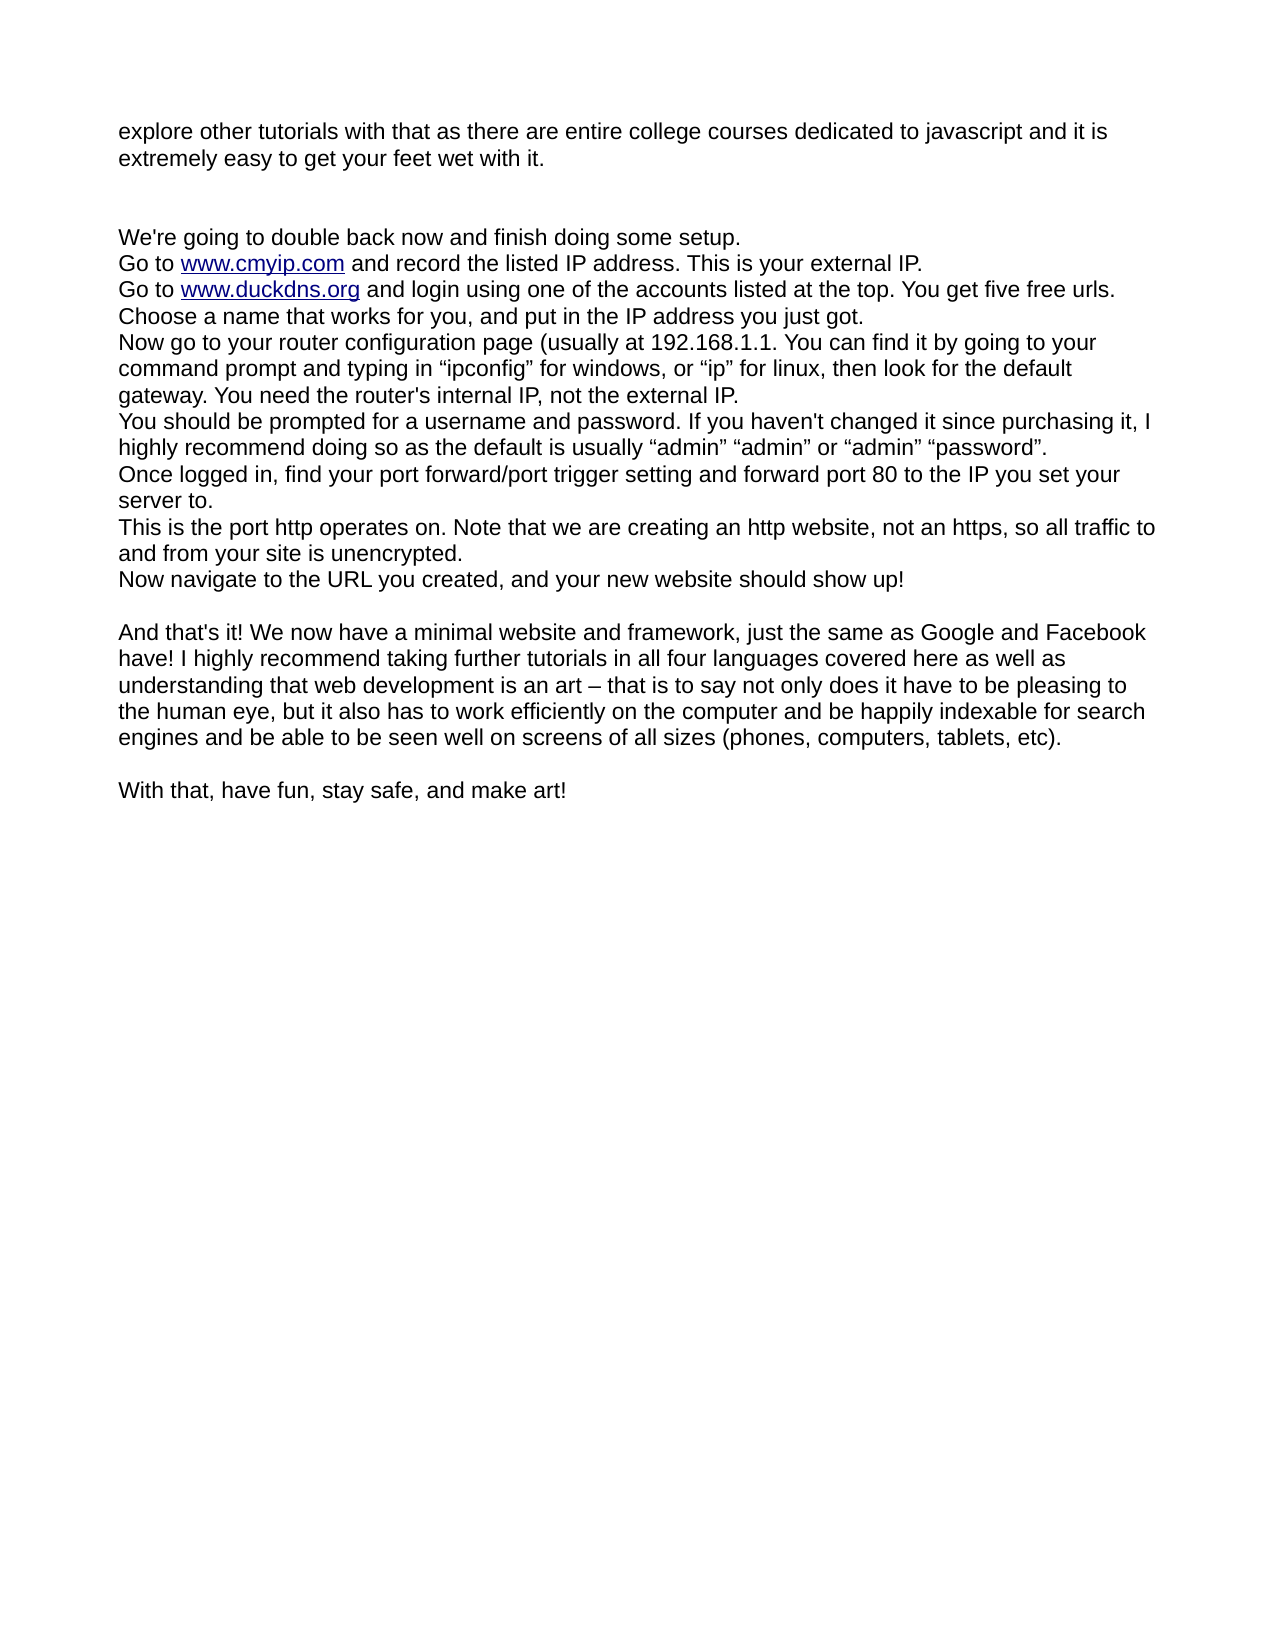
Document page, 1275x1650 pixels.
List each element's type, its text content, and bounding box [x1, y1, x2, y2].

text Now navigate to the URL you created, and your new website should show up! [118, 566, 1157, 592]
text This is the port http operates on. Note that we are creating an http website, not an https, so all traffic to and from your site is unencrypted. [118, 513, 1157, 566]
text And that's it! We now have a minimal website and framework, just the same as Google and Facebook have! I highly recommend taking further tutorials in all four languages covered here as well as understanding that web development is an art – that is to say not only does it have to be pleasing to the human eye, but it also has to work efficiently on the computer and be happily indexable for search engines and be able to be seen well on screens of all sizes (phones, computers, tablets, etc). [118, 619, 1157, 751]
text We're going to double back now and finish doing some setup. [118, 223, 1157, 250]
text Once logged in, find your port forward/port trigger setting and forward port 80 to the IP you set your server to. [118, 461, 1157, 513]
text explore other tutorials with that as there are entire college courses dedicated to javascript and it is extremely easy to get your feet wet with it. [118, 118, 1157, 171]
text With that, have fun, stay safe, and make art! [118, 777, 1157, 803]
text Go to www.cmyip.com and record the listed IP address. This is your external IP. [118, 250, 1157, 276]
text You should be prompted for a username and password. If you haven't changed it since purchasing it, I highly recommend doing so as the default is usually “admin” “admin” or “admin” “password”. [118, 408, 1157, 461]
text Now go to your router configuration page (usually at 192.168.1.1. You can find it by going to your command prompt and typing in “ipconfig” for windows, or “ip” for linux, then look for the default gateway. You need the router's internal IP, not the external IP. [118, 329, 1157, 408]
text Go to www.duckdns.org and login using one of the accounts listed at the top. You get five free urls. Choose a name that works for you, and put in the IP address you just got. [118, 276, 1157, 329]
